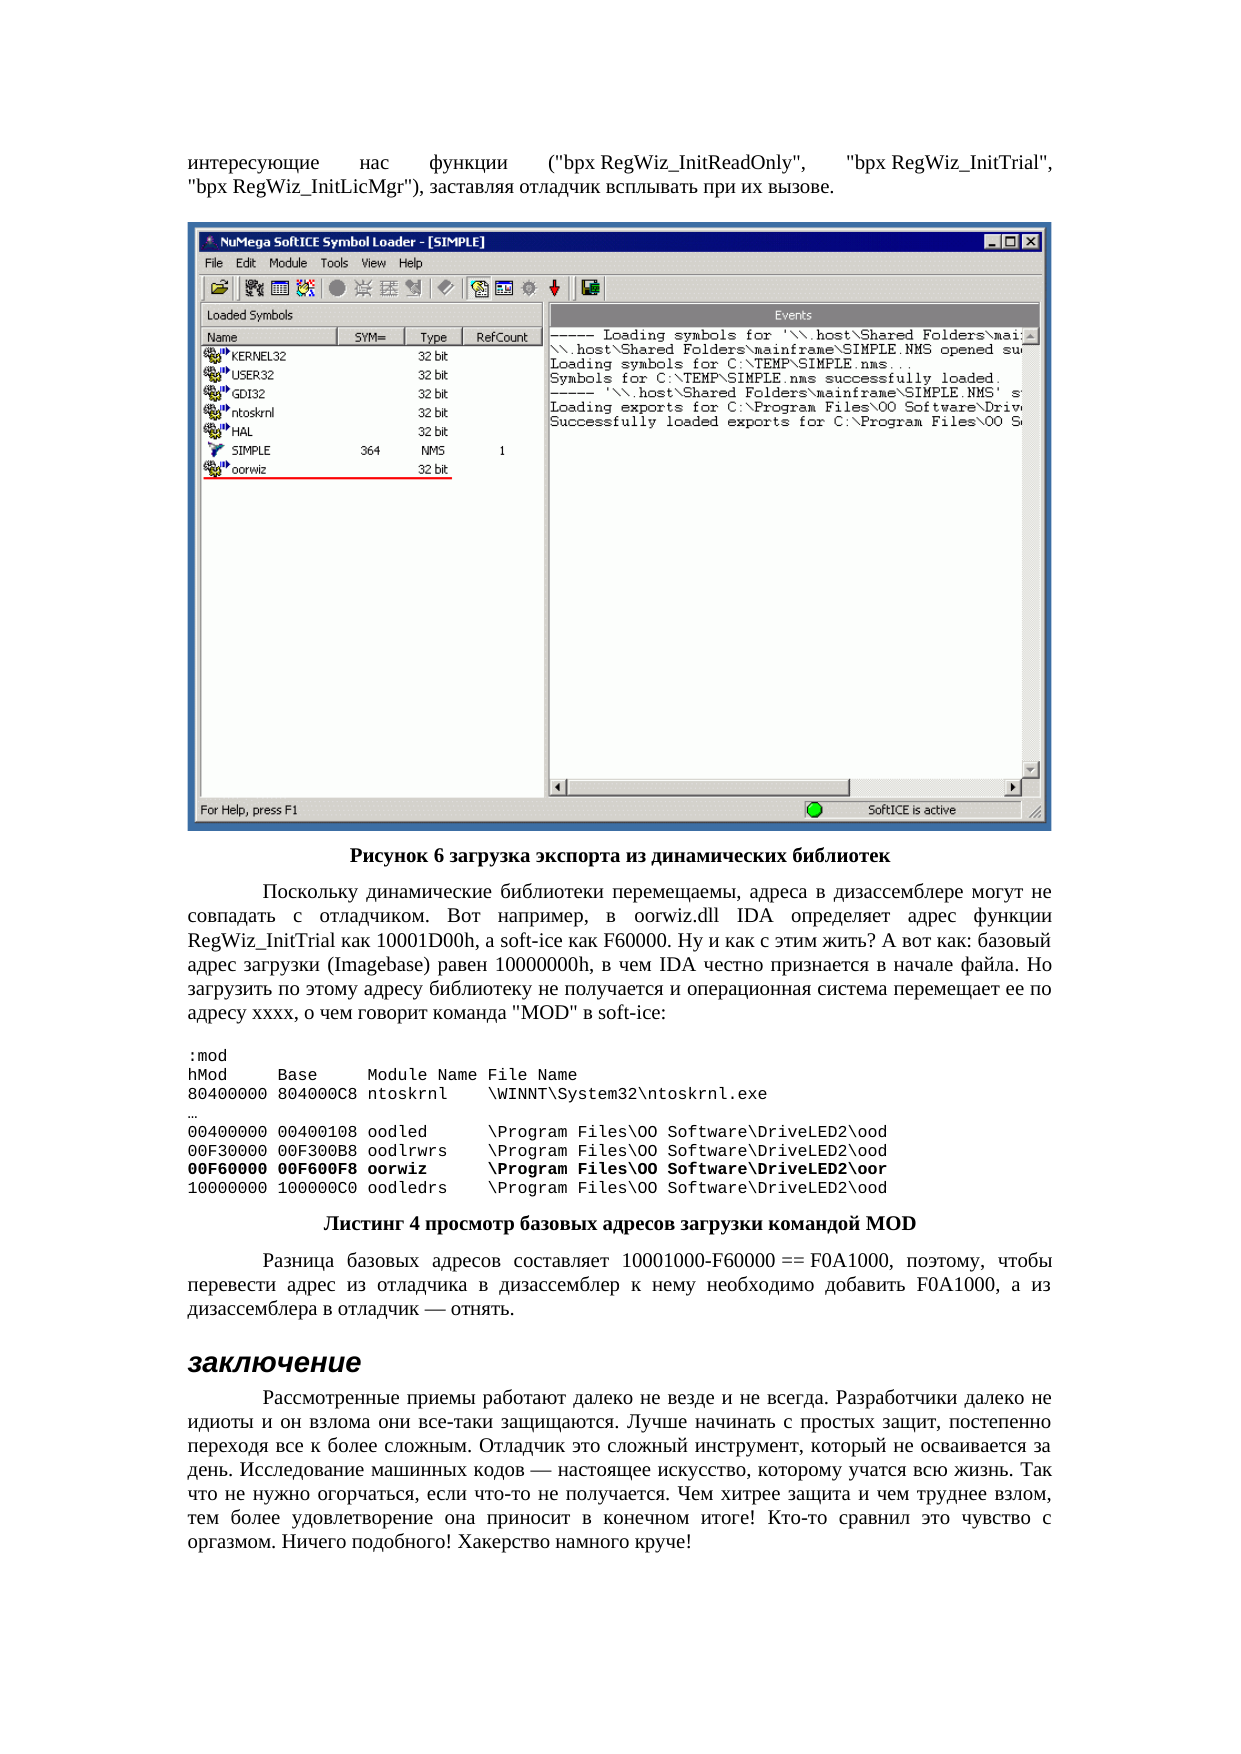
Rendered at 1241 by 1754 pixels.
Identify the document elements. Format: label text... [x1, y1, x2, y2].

text Рассмотренные приемы работают далеко не везде и не всегда. Разработчики далеко не идиоты и он взлома они все-таки защищаются. Лучше начинать с простых защит, постепенно переходя все к более сложным. Отладчик это сложный инструмент, который не осваивается за день. Исследование машинных кодов — настоящее искусство, которому учатся всю жизнь. Так что не нужно огорчаться, если что-то не получается. Чем хитрее защита и чем труднее взлом, тем более удовлетворение она приносит в конечном итоге! Кто-то сравнил это чувство с оргазмом. Ничего подобного! Хакерство намного круче! [187, 1385, 1053, 1553]
text hMod Base Module Name File Name [187, 1067, 1053, 1086]
text интересующие нас функции ("bpx RegWiz_InitReadOnly", "bpx RegWiz_InitTrial", "bpx RegWiz_InitLicMgr"), заставляя отладчик всплывать при их вызове. [187, 150, 1053, 198]
text Разница базовых адресов составляет 10001000-F60000 == F0A1000, поэтому, чтобы перевести адрес из отладчика в дизассемблер к нему необходимо добавить F0A1000, а из дизассемблера в отладчик — отнять. [187, 1248, 1053, 1320]
text 00F30000 00F300B8 oodlrwrs \Program Files\OO Software\DriveLED2\ood [187, 1142, 1053, 1161]
text 10000000 100000C0 oodledrs \Program Files\OO Software\DriveLED2\ood [187, 1180, 1053, 1199]
text … [187, 1104, 1053, 1123]
subtitle заключение [187, 1345, 1053, 1378]
text Поскольку динамические библиотеки перемещаемы, адреса в дизассемблере могут не совпадать с отладчиком. Вот например, в oorwiz.dll IDA определяет адрес функции RegWiz_InitTrial как 10001D00h, а soft-ice как F60000. Ну и как с этим жить? А вот как: базовый адрес загрузки (Imagebase) равен 10000000h, в чем IDA честно признается в начале файла. Но загрузить по этому адресу библиотеку не получается и операционная система перемещает ее по адресу xxxx, о чем говорит команда "MOD" в soft-ice: [187, 879, 1053, 1024]
text 00F60000 00F600F8 oorwiz \Program Files\OO Software\DriveLED2\oor [187, 1161, 1053, 1180]
picture [187, 222, 1052, 831]
text Рисунок 6 загрузка экспорта из динамических библиотек [187, 843, 1053, 867]
text :mod [187, 1048, 1053, 1067]
text 00400000 00400108 oodled \Program Files\OO Software\DriveLED2\ood [187, 1123, 1053, 1142]
text Листинг 4 просмотр базовых адресов загрузки командой MOD [187, 1211, 1053, 1235]
text 80400000 804000C8 ntoskrnl \WINNT\System32\ntoskrnl.exe [187, 1086, 1053, 1104]
